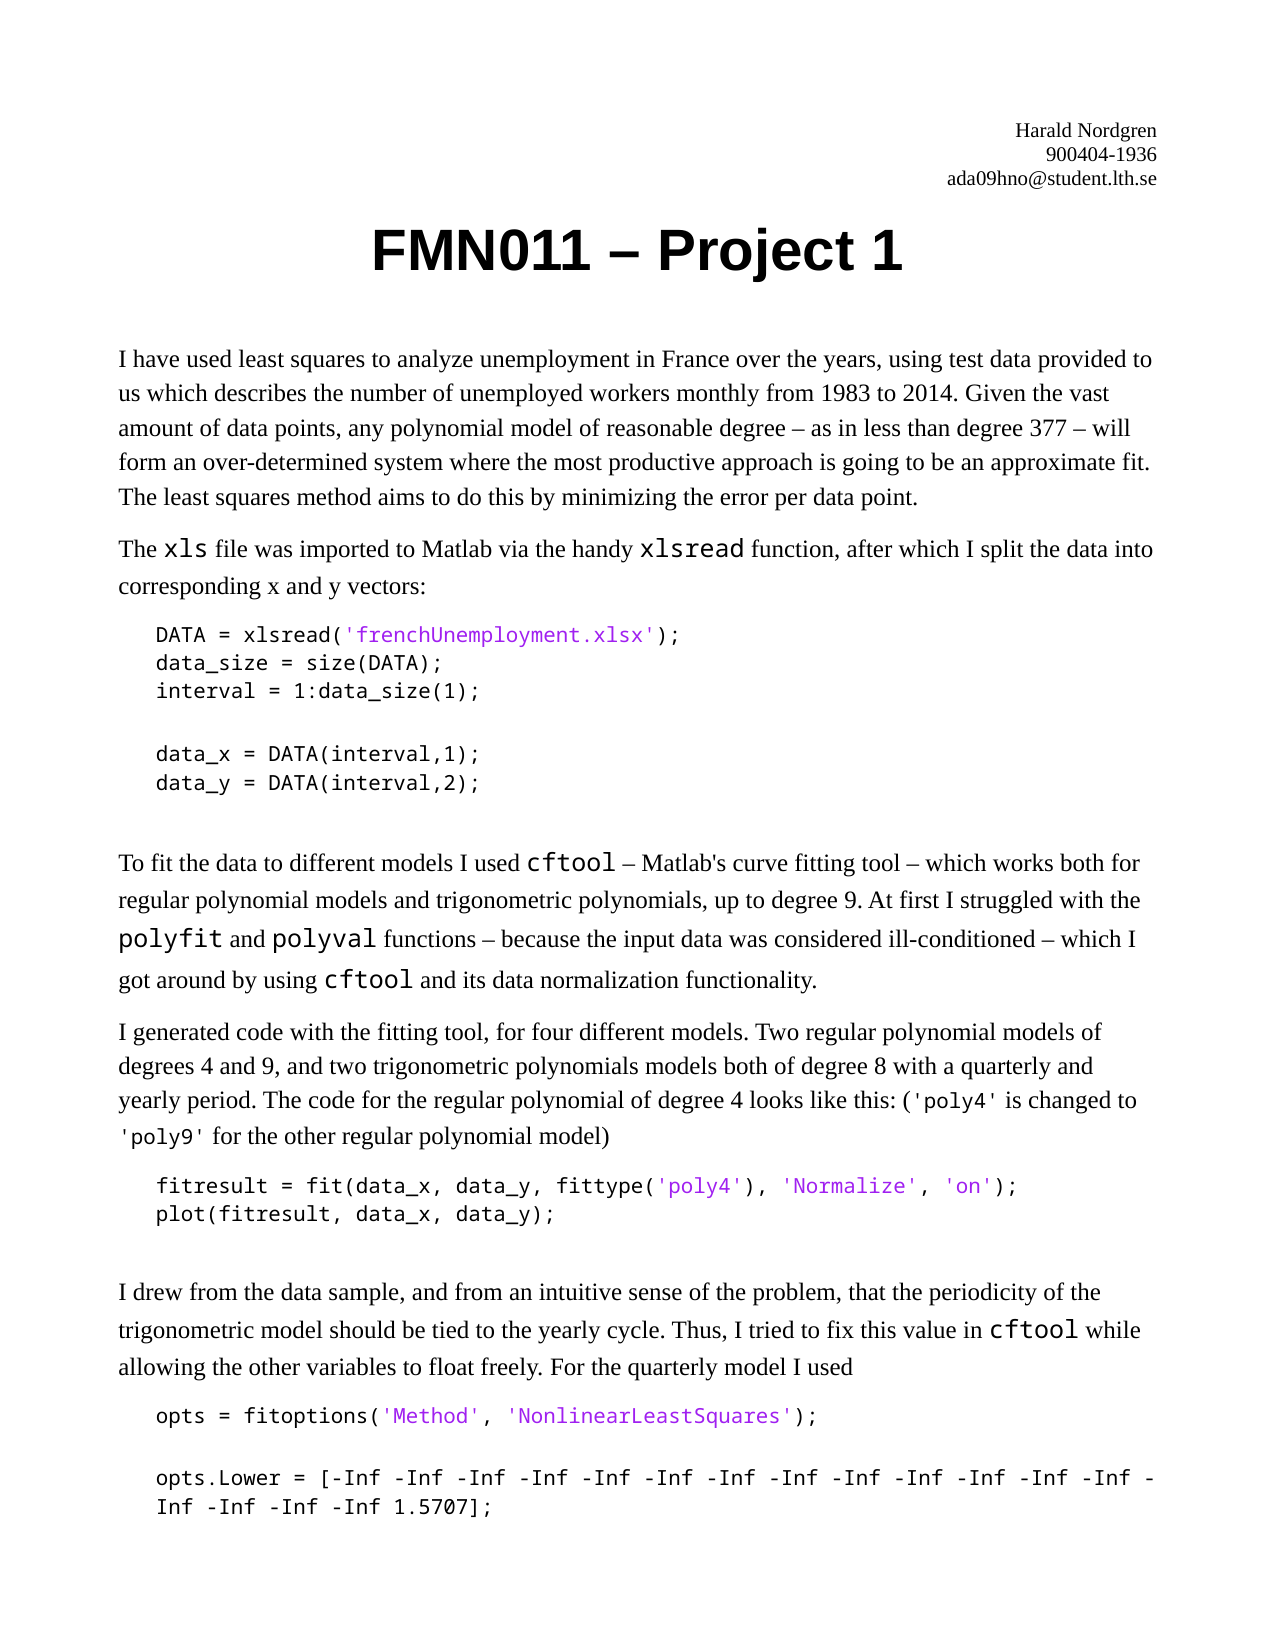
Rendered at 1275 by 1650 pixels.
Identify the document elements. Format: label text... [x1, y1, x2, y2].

text To fit the data to different models I used cftool – Matlab's curve fitting tool – which works both for regular polynomial models and trigonometric polynomials, up to degree 9. At first I struggled with the polyfit and polyval functions – because the input data was considered ill-conditioned – which I got around by using cftool and its data normalization functionality. [118, 845, 1157, 995]
text I have used least squares to analyze unemployment in France over the years, using test data provided to us which describes the number of unemployed workers monthly from 1983 to 2014. Given the vast amount of data points, any polynomial model of reasonable degree – as in less than degree 377 – will form an over-determined system where the most productive approach is going to be an approximate fit. The least squares method aims to do this by minimizing the error per data point. [118, 344, 1157, 511]
text data_y = DATA(interval,2); [156, 768, 1157, 796]
text 900404-1936 [118, 142, 1157, 166]
text data_x = DATA(interval,1); [156, 739, 1157, 768]
text I generated code with the fitting tool, for four different models. Two regular polynomial models of degrees 4 and 9, and two trigonometric polynomials models both of degree 8 with a quarterly and yearly period. The code for the regular polynomial of degree 4 looks like this: ('poly4' is changed to 'poly9' for the other regular polynomial model) [118, 1017, 1157, 1150]
text data_size = size(DATA); [156, 648, 1157, 677]
text fitresult = fit(data_x, data_y, fittype('poly4'), 'Normalize', 'on'); [156, 1171, 1157, 1199]
text I drew from the data sample, and from an intuitive sense of the problem, that the periodicity of the trigonometric model should be tied to the yearly cycle. Thus, I tried to fix this value in cftool while allowing the other variables to float freely. For the quarterly model I used [118, 1277, 1157, 1381]
text The xls file was imported to Matlab via the handy xlsread function, after which I split the data into corresponding x and y vectors: [118, 531, 1157, 599]
text DATA = xlsread('frenchUnemployment.xlsx'); [156, 620, 1157, 648]
text plot(fitresult, data_x, data_y); [156, 1199, 1157, 1228]
title FMN011 – Project 1 [118, 215, 1157, 282]
text Harald Nordgren [118, 118, 1157, 142]
text opts = fitoptions('Method', 'NonlinearLeastSquares'); [156, 1401, 1157, 1429]
text ada09hno@student.lth.se [118, 166, 1157, 190]
text interval = 1:data_size(1); [156, 677, 1157, 705]
text opts.Lower = [-Inf -Inf -Inf -Inf -Inf -Inf -Inf -Inf -Inf -Inf -Inf -Inf -Inf -Inf -Inf -Inf -Inf 1.5707]; [156, 1463, 1157, 1520]
